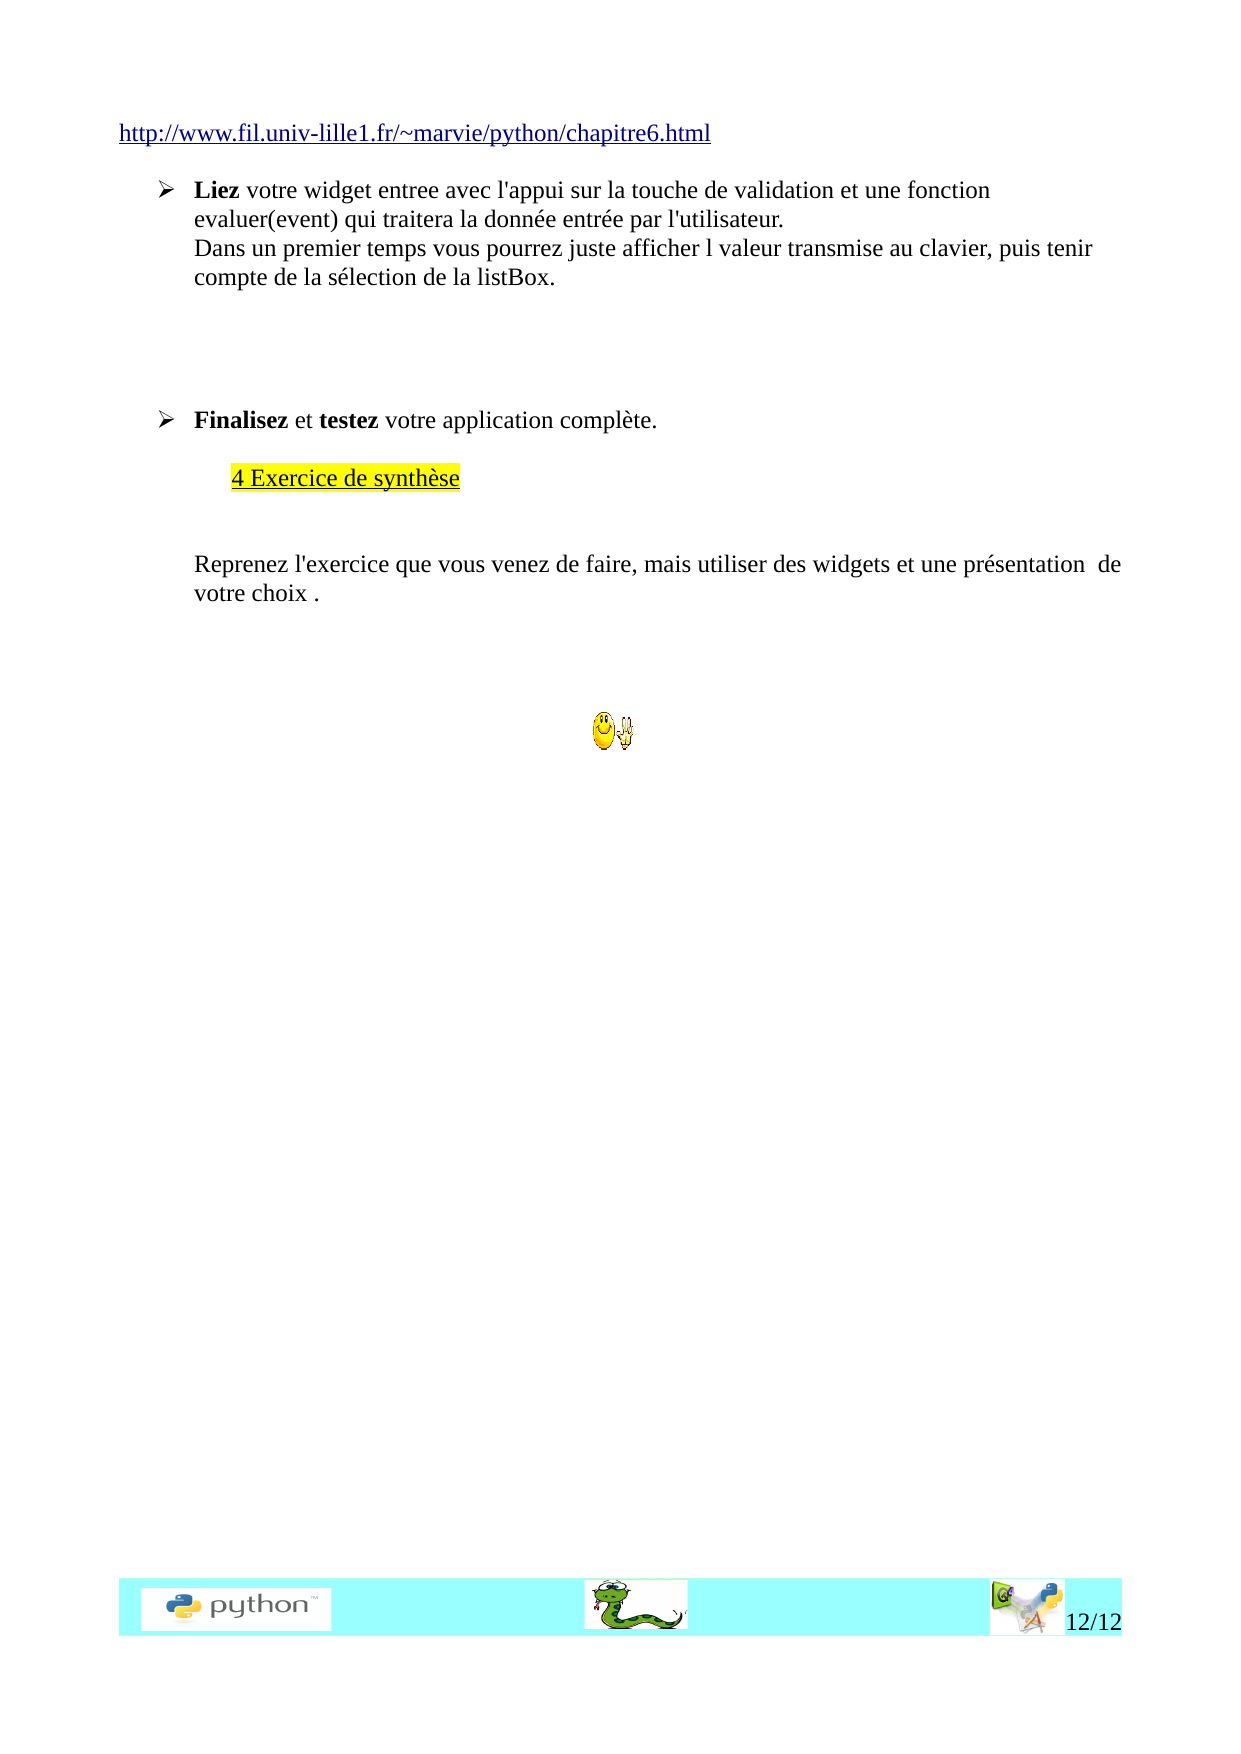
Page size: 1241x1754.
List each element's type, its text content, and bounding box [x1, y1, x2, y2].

list Liez votre widget entree avec l'appui sur la touche de validation et une fonction [156, 176, 1122, 204]
list 4 Exercice de synthèse [194, 463, 1122, 492]
picture [569, 712, 634, 750]
picture [584, 1580, 688, 1629]
picture [141, 1588, 332, 1631]
text http://www.fil.univ-lille1.fr/~marvie/python/chapitre6.html [119, 118, 1122, 147]
list evaluer(event) qui traitera la donnée entrée par l'utilisateur. [156, 204, 1122, 233]
list Finalisez et testez votre application complète. [156, 406, 1122, 434]
picture [989, 1579, 1065, 1635]
list Dans un premier temps vous pourrez juste afficher l valeur transmise au clavier, puis tenir compte de la sélection de la listBox. [156, 233, 1122, 291]
list Reprenez l'exercice que vous venez de faire, mais utiliser des widgets et une présentation de votre choix . [156, 549, 1122, 607]
